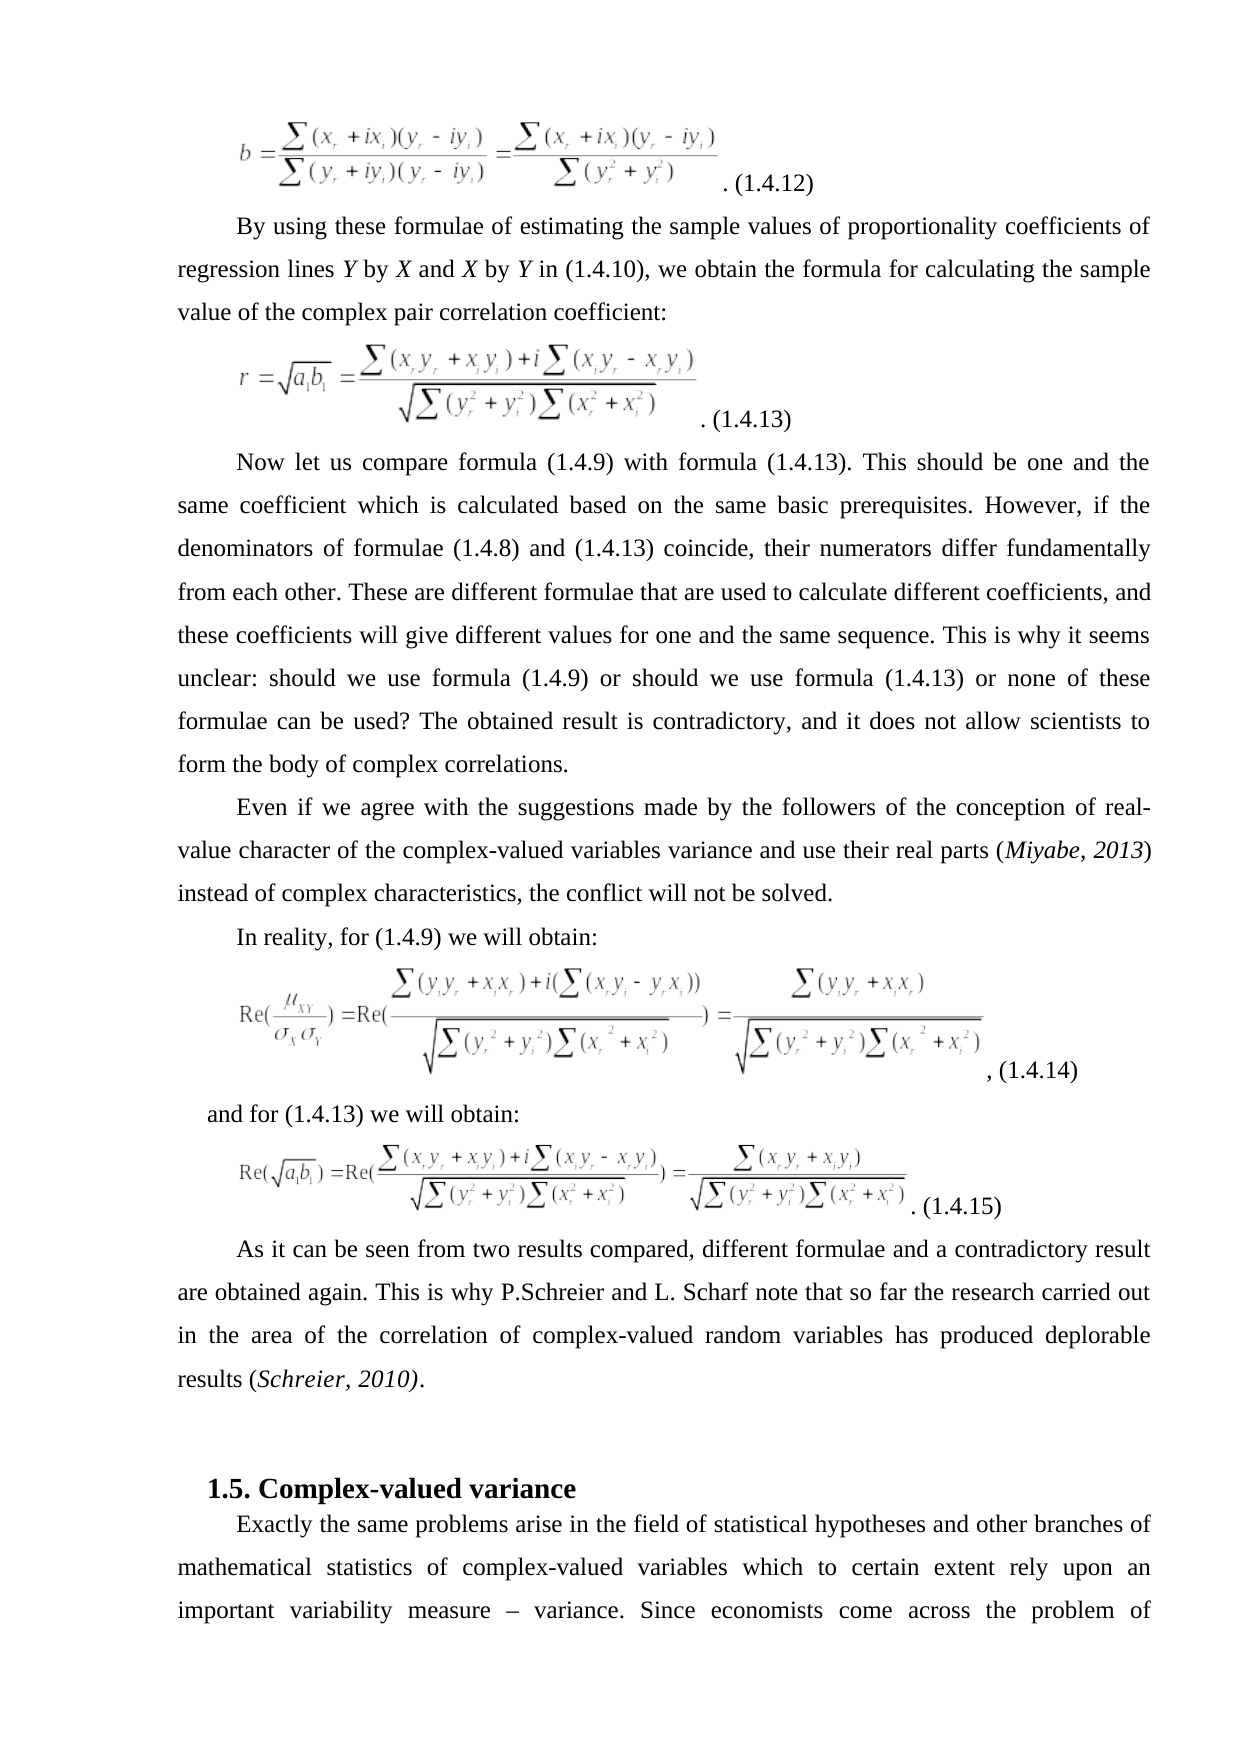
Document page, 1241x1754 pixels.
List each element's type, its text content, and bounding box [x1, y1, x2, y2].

text As it can be seen from two results compared, different formulae and a contradictory result are obtained again. This is why P.Schreier and L. Scharf note that so far the research carried out in the area of the correlation of complex-valued random variables has produced deplorable results (Schreier, 2010). [177, 1234, 1152, 1392]
text By using these formulae of estimating the sample values of proportionality coefficients of regression lines Y by X and X by Y in (1.4.10), we obtain the formula for calculating the sample value of the complex pair correlation coefficient: [177, 211, 1152, 326]
text . (1.4.12) [177, 118, 1152, 196]
text Now let us compare formula (1.4.9) with formula (1.4.13). This should be one and the same coefficient which is calculated based on the same basic prerequisites. However, if the denominators of formulae (1.4.8) and (1.4.13) coincide, their numerators differ fundamentally from each other. These are different formulae that are used to calculate different coefficients, and these coefficients will give different values for one and the same sequence. This is why it seems unclear: should we use formula (1.4.9) or should we use formula (1.4.13) or none of these formulae can be used? The obtained result is contradictory, and it does not allow scientists to form the body of complex correlations. [177, 447, 1152, 778]
subtitle 1.5. Complex-valued variance [177, 1471, 1152, 1504]
text , (1.4.14) [177, 965, 1152, 1084]
text Exactly the same problems arise in the field of statistical hypotheses and other branches of mathematical statistics of complex-valued variables which to certain extent rely upon an important variability measure – variance. Since economists come across the problem of [177, 1509, 1152, 1624]
text . (1.4.13) [177, 340, 1152, 433]
text In reality, for (1.4.9) we will obtain: [177, 922, 1152, 950]
text and for (1.4.13) we will obtain: [177, 1099, 1152, 1127]
text Even if we agree with the suggestions made by the followers of the conception of real-value character of the complex-valued variables variance and use their real parts (Miyabe, 2013) instead of complex characteristics, the conflict will not be solved. [177, 792, 1152, 907]
text . (1.4.15) [177, 1142, 1152, 1220]
